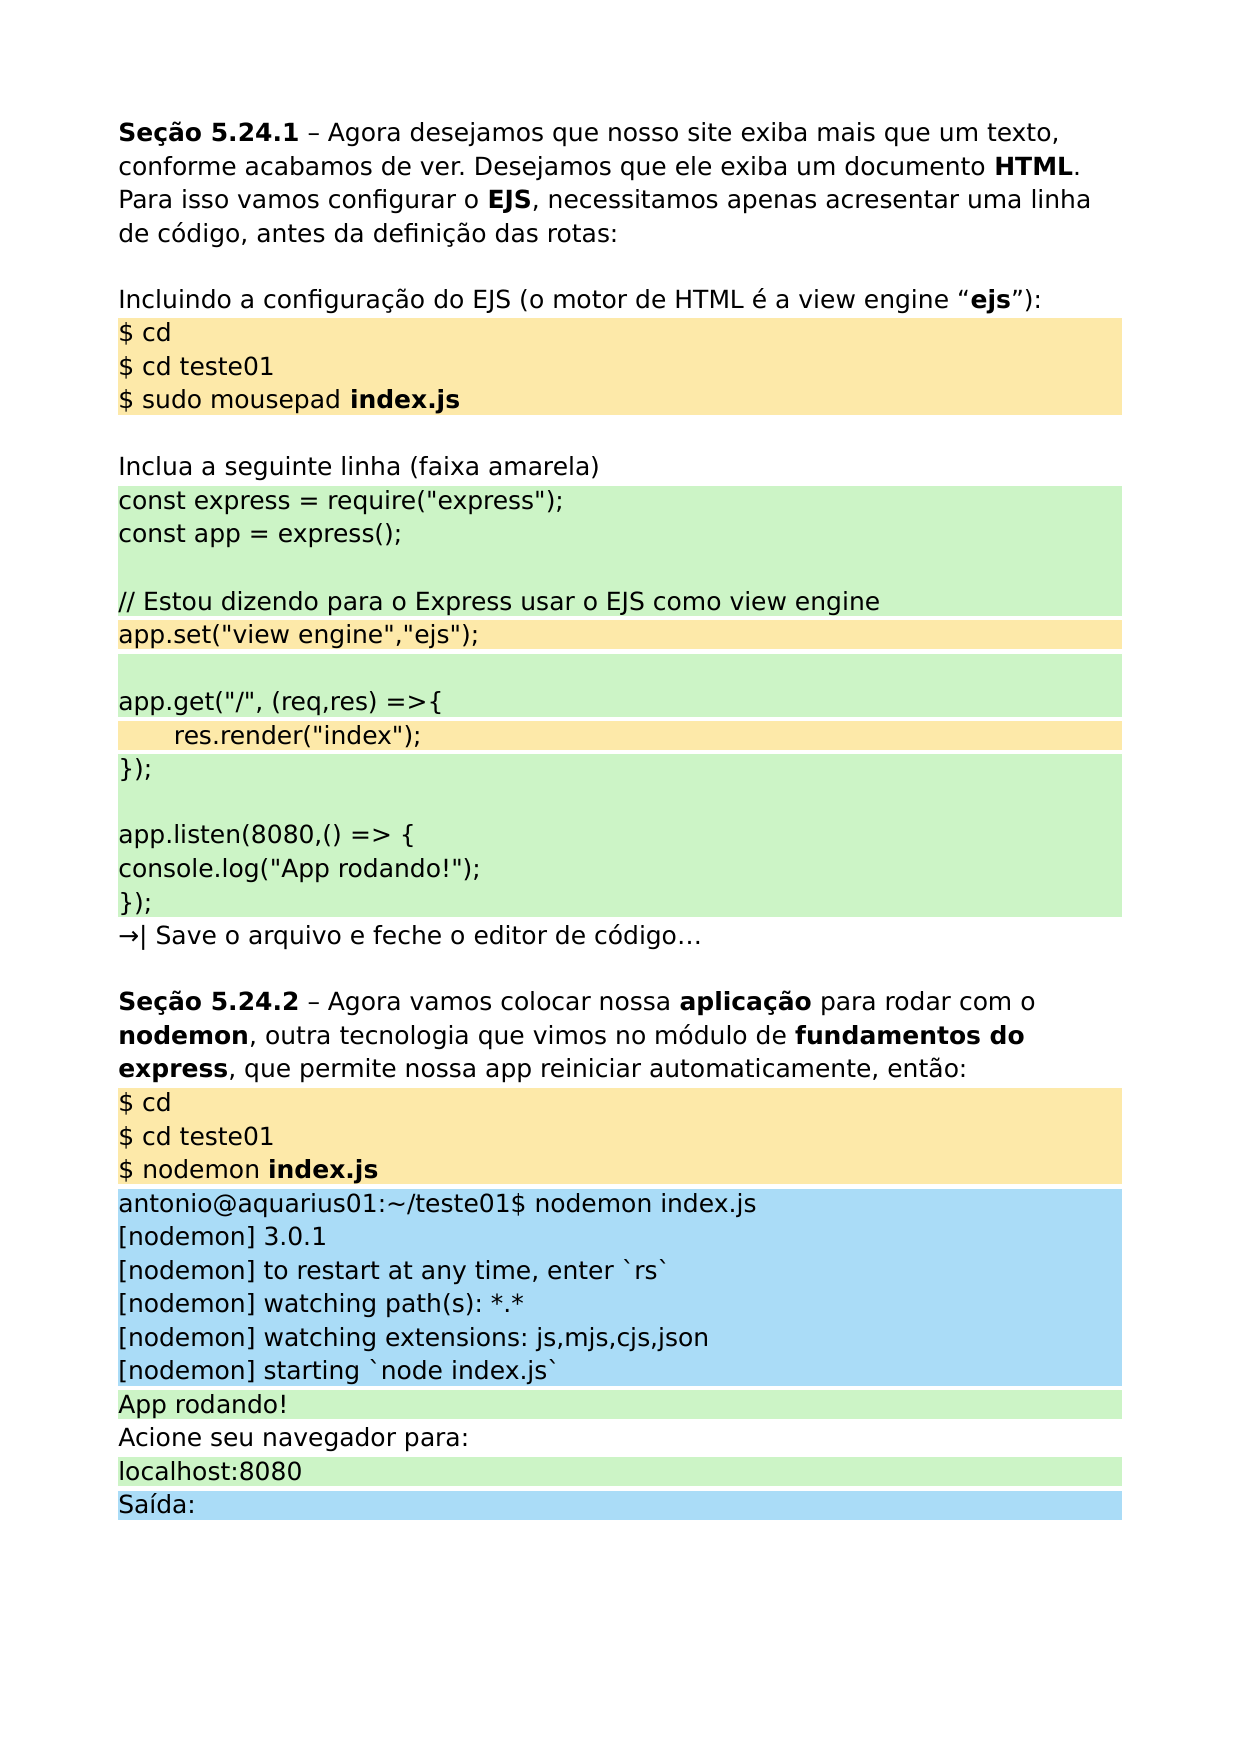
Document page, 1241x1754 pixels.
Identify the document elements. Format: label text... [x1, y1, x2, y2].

text const express = require("express"); [118, 486, 1122, 515]
text // Estou dizendo para o Express usar o EJS como view engine [118, 587, 1122, 616]
text [nodemon] watching extensions: js,mjs,cjs,json [118, 1323, 1122, 1352]
text Seção 5.24.2 – Agora vamos colocar nossa aplicação para rodar com o nodemon, outra tecnologia que vimos no módulo de fundamentos do express, que permite nossa app reiniciar automaticamente, então: [118, 987, 1122, 1084]
text app.set("view engine","ejs"); [118, 620, 1122, 649]
text antonio@aquarius01:~/teste01$ nodemon index.js [118, 1189, 1122, 1218]
text localhost:8080 [118, 1457, 1122, 1486]
text Inclua a seguinte linha (faixa amarela) [118, 453, 1122, 482]
text $ nodemon index.js [118, 1155, 1122, 1184]
text [nodemon] to restart at any time, enter `rs` [118, 1256, 1122, 1285]
text Seção 5.24.1 – Agora desejamos que nosso site exiba mais que um texto, conforme acabamos de ver. Desejamos que ele exiba um documento HTML. Para isso vamos configurar o EJS, necessitamos apenas acresentar uma linha de código, antes da definição das rotas: [118, 118, 1122, 248]
text }); [118, 888, 1122, 917]
text Incluindo a configuração do EJS (o motor de HTML é a view engine “ejs”): [118, 285, 1122, 314]
text }); [118, 754, 1122, 784]
text $ cd [118, 318, 1122, 348]
text $ cd [118, 1088, 1122, 1117]
text console.log("App rodando!"); [118, 854, 1122, 883]
text Acione seu navegador para: [118, 1423, 1122, 1453]
text [nodemon] starting `node index.js` [118, 1356, 1122, 1386]
text $ sudo mousepad index.js [118, 386, 1122, 415]
text $ cd teste01 [118, 352, 1122, 381]
text [nodemon] 3.0.1 [118, 1222, 1122, 1251]
text const app = express(); [118, 520, 1122, 549]
text $ cd teste01 [118, 1122, 1122, 1151]
text App rodando! [118, 1390, 1122, 1419]
text [nodemon] watching path(s): *.* [118, 1289, 1122, 1318]
text app.listen(8080,() => { [118, 821, 1122, 850]
text Saída: [118, 1491, 1122, 1520]
text app.get("/", (req,res) =>{ [118, 687, 1122, 717]
text res.render("index"); [118, 721, 1122, 750]
text →| Save o arquivo e feche o editor de código… [118, 921, 1122, 950]
